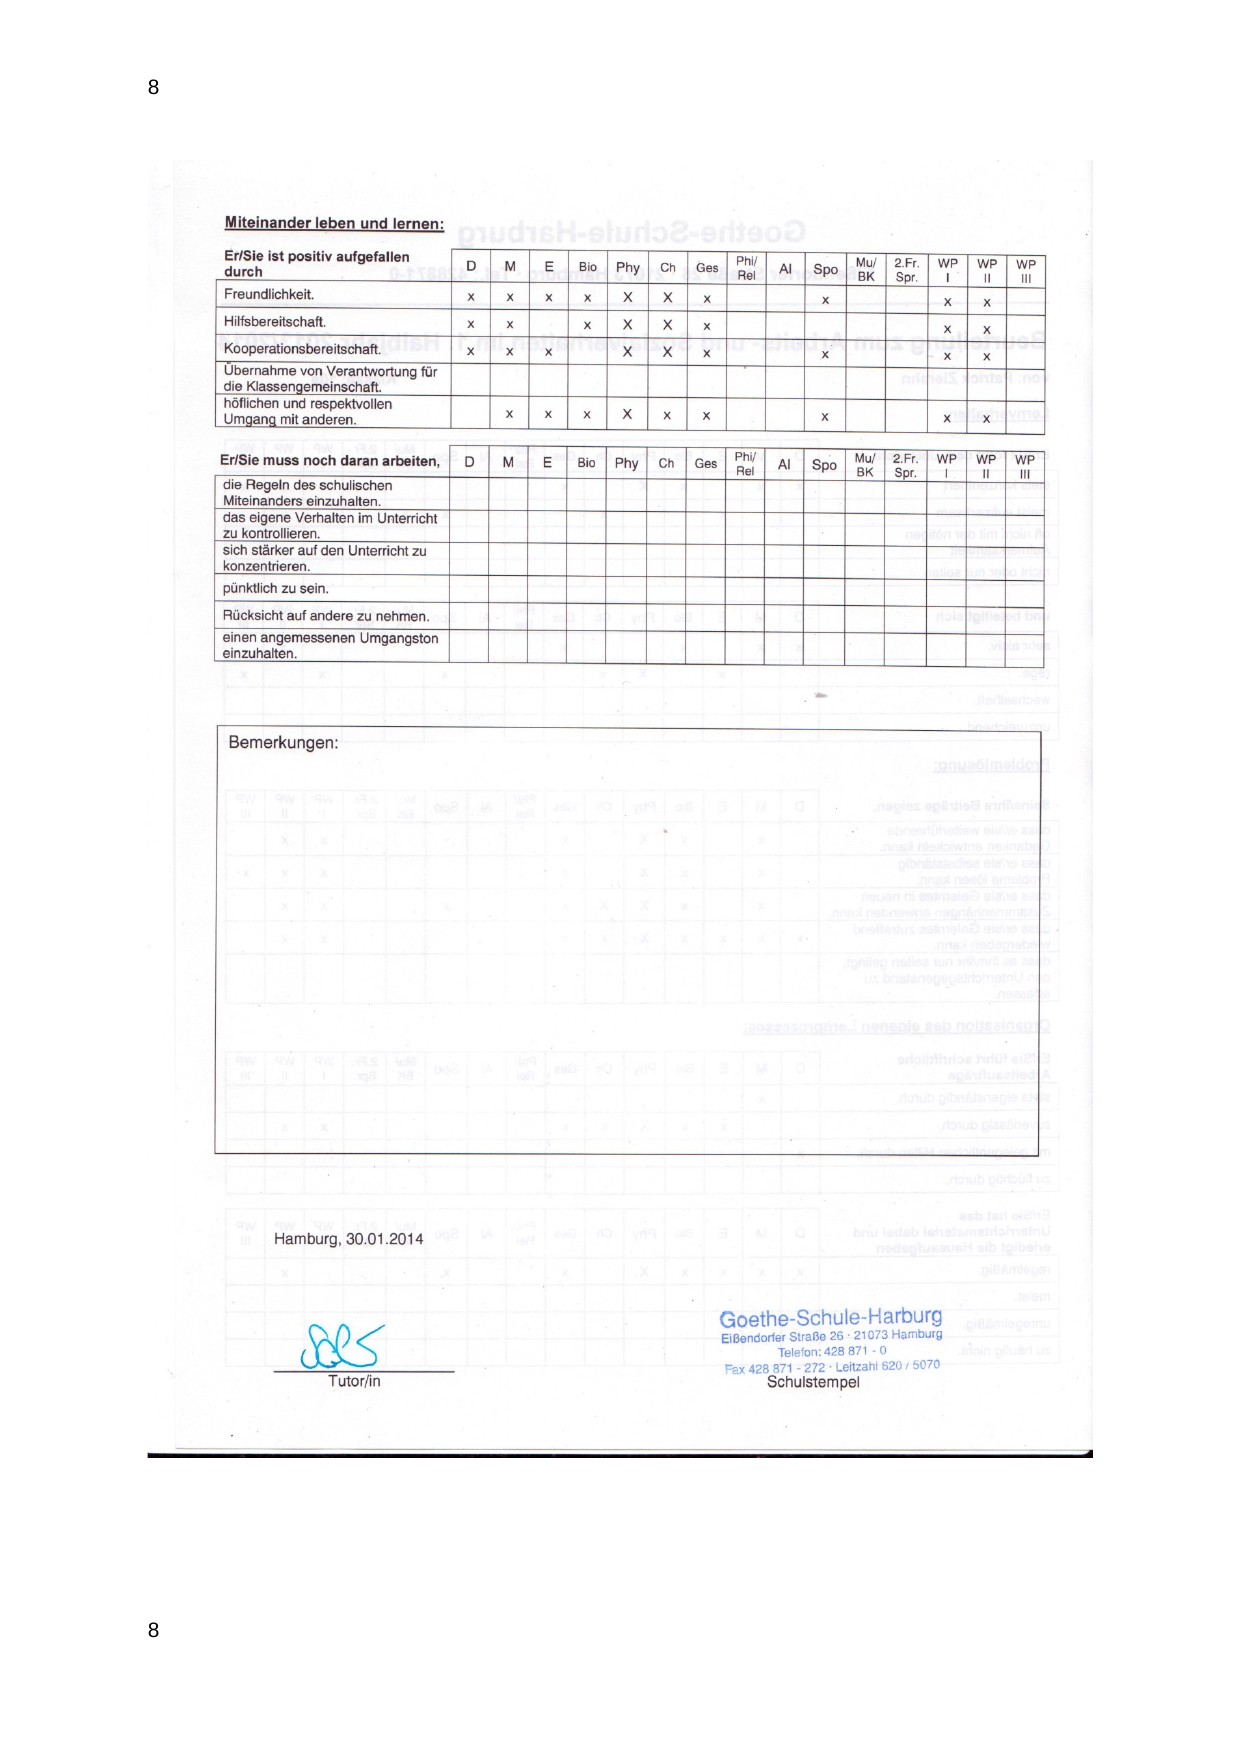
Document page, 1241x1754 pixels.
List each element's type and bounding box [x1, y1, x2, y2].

picture [147, 160, 1093, 1458]
